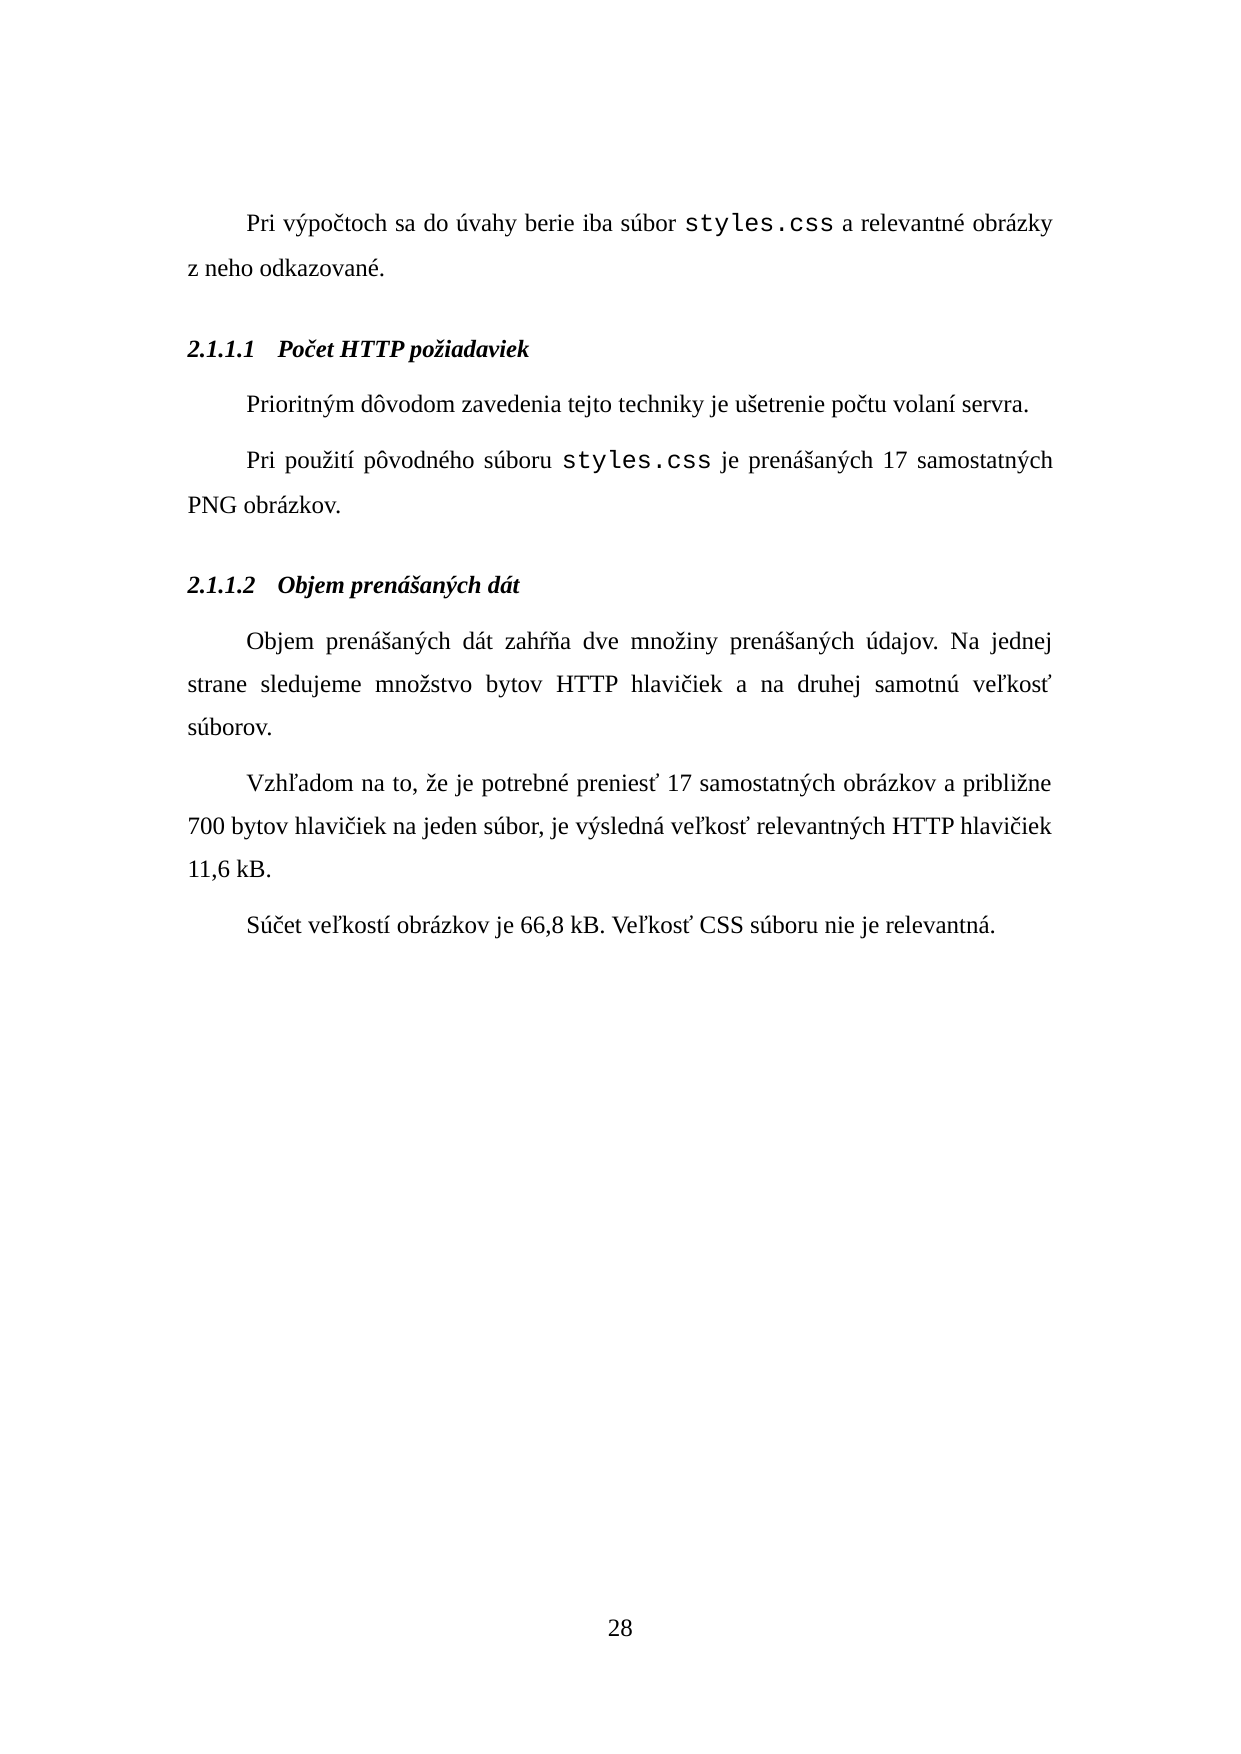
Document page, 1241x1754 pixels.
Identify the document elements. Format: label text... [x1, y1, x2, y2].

text Pri výpočtoch sa do úvahy berie iba súbor styles.css a relevantné obrázky z neho odkazované. [187, 208, 1053, 282]
subtitle Počet HTTP požiadaviek [187, 334, 1053, 363]
text Objem prenášaných dát zahŕňa dve množiny prenášaných údajov. Na jednej strane sledujeme množstvo bytov HTTP hlavičiek a na druhej samotnú veľkosť súborov. [187, 626, 1053, 741]
text Súčet veľkostí obrázkov je 66,8 kB. Veľkosť CSS súboru nie je relevantná. [187, 910, 1053, 939]
subtitle Objem prenášaných dát [187, 571, 1053, 599]
text Prioritným dôvodom zavedenia tejto techniky je ušetrenie počtu volaní servra. [187, 389, 1053, 418]
text Vzhľadom na to, že je potrebné preniesť 17 samostatných obrázkov a približne 700 bytov hlavičiek na jeden súbor, je výsledná veľkosť relevantných HTTP hlavičiek 11,6 kB. [187, 768, 1053, 883]
text Pri použití pôvodného súboru styles.css je prenášaných 17 samostatných PNG obrázkov. [187, 445, 1053, 519]
